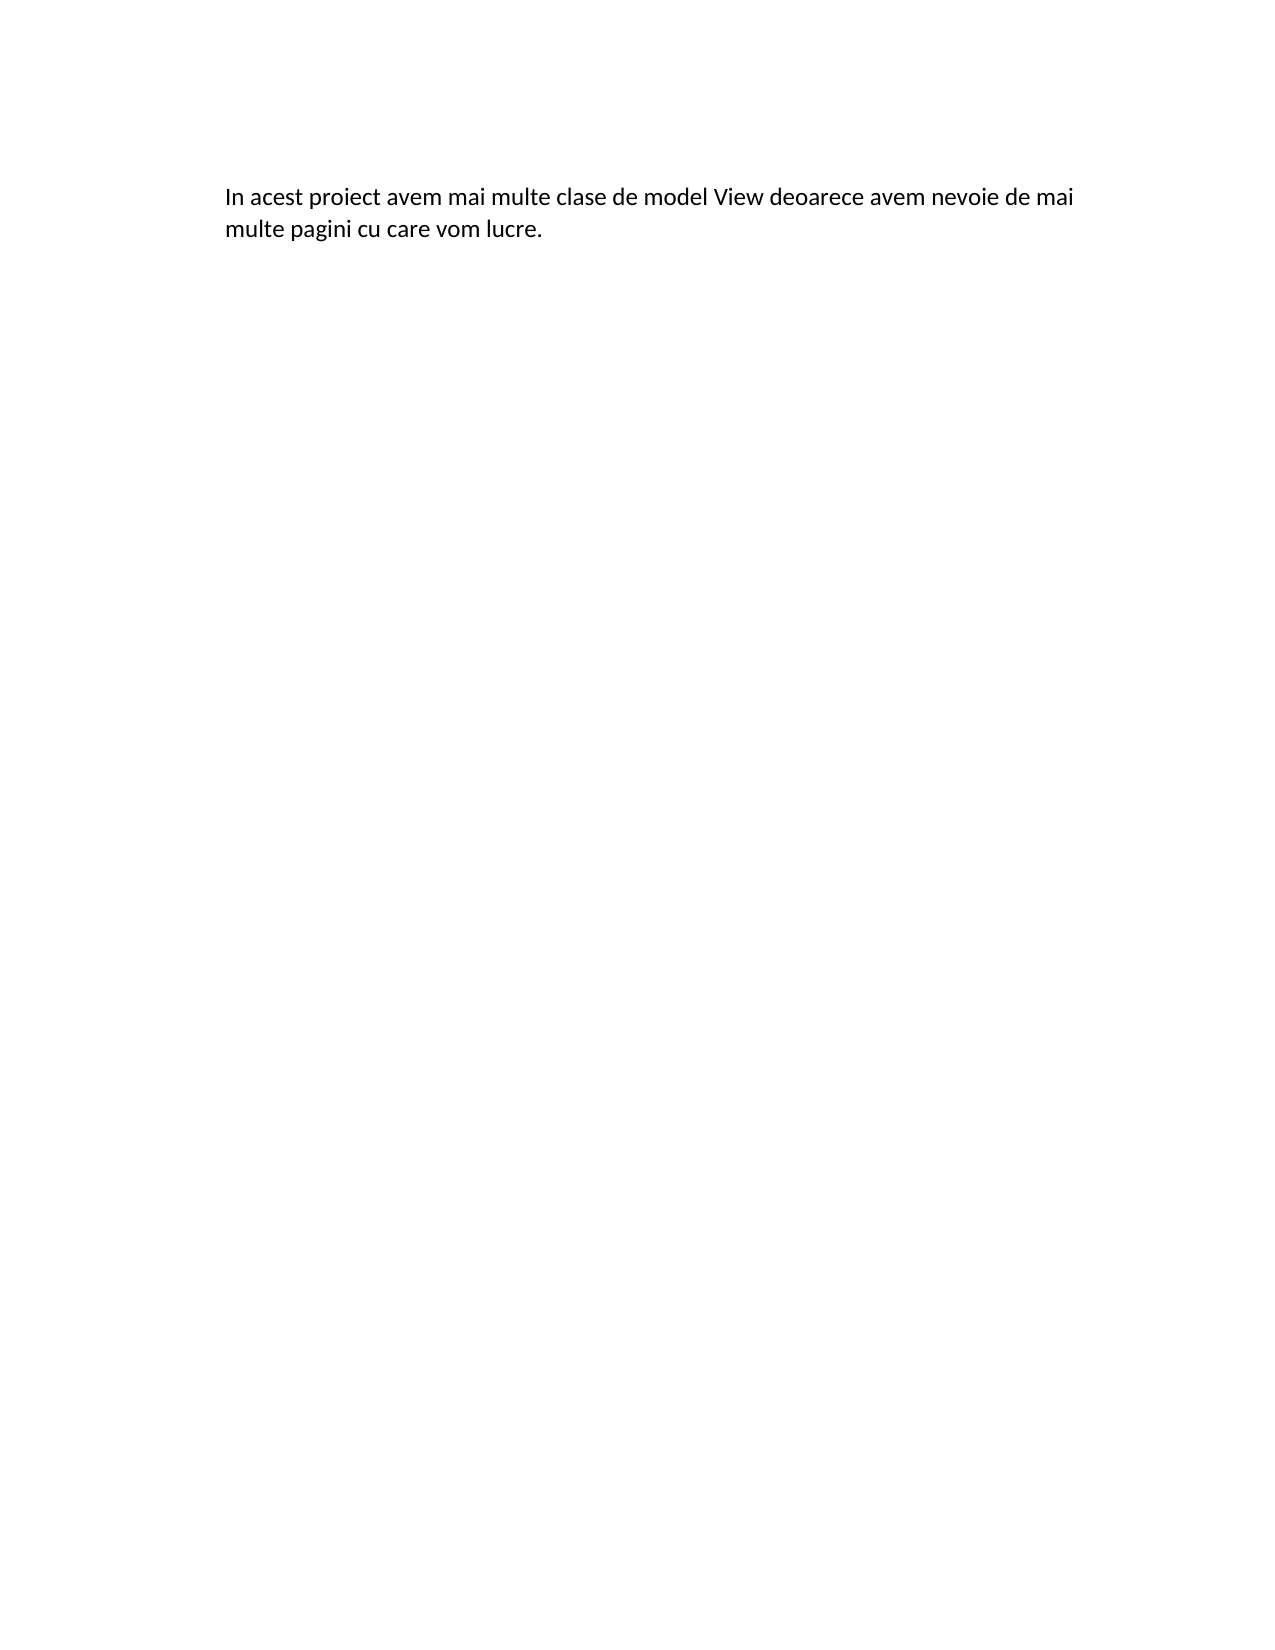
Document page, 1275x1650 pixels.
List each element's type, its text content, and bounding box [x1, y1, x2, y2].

list In acest proiect avem mai multe clase de model View deoarece avem nevoie de mai multe pagini cu care vom lucre. [225, 181, 1125, 243]
